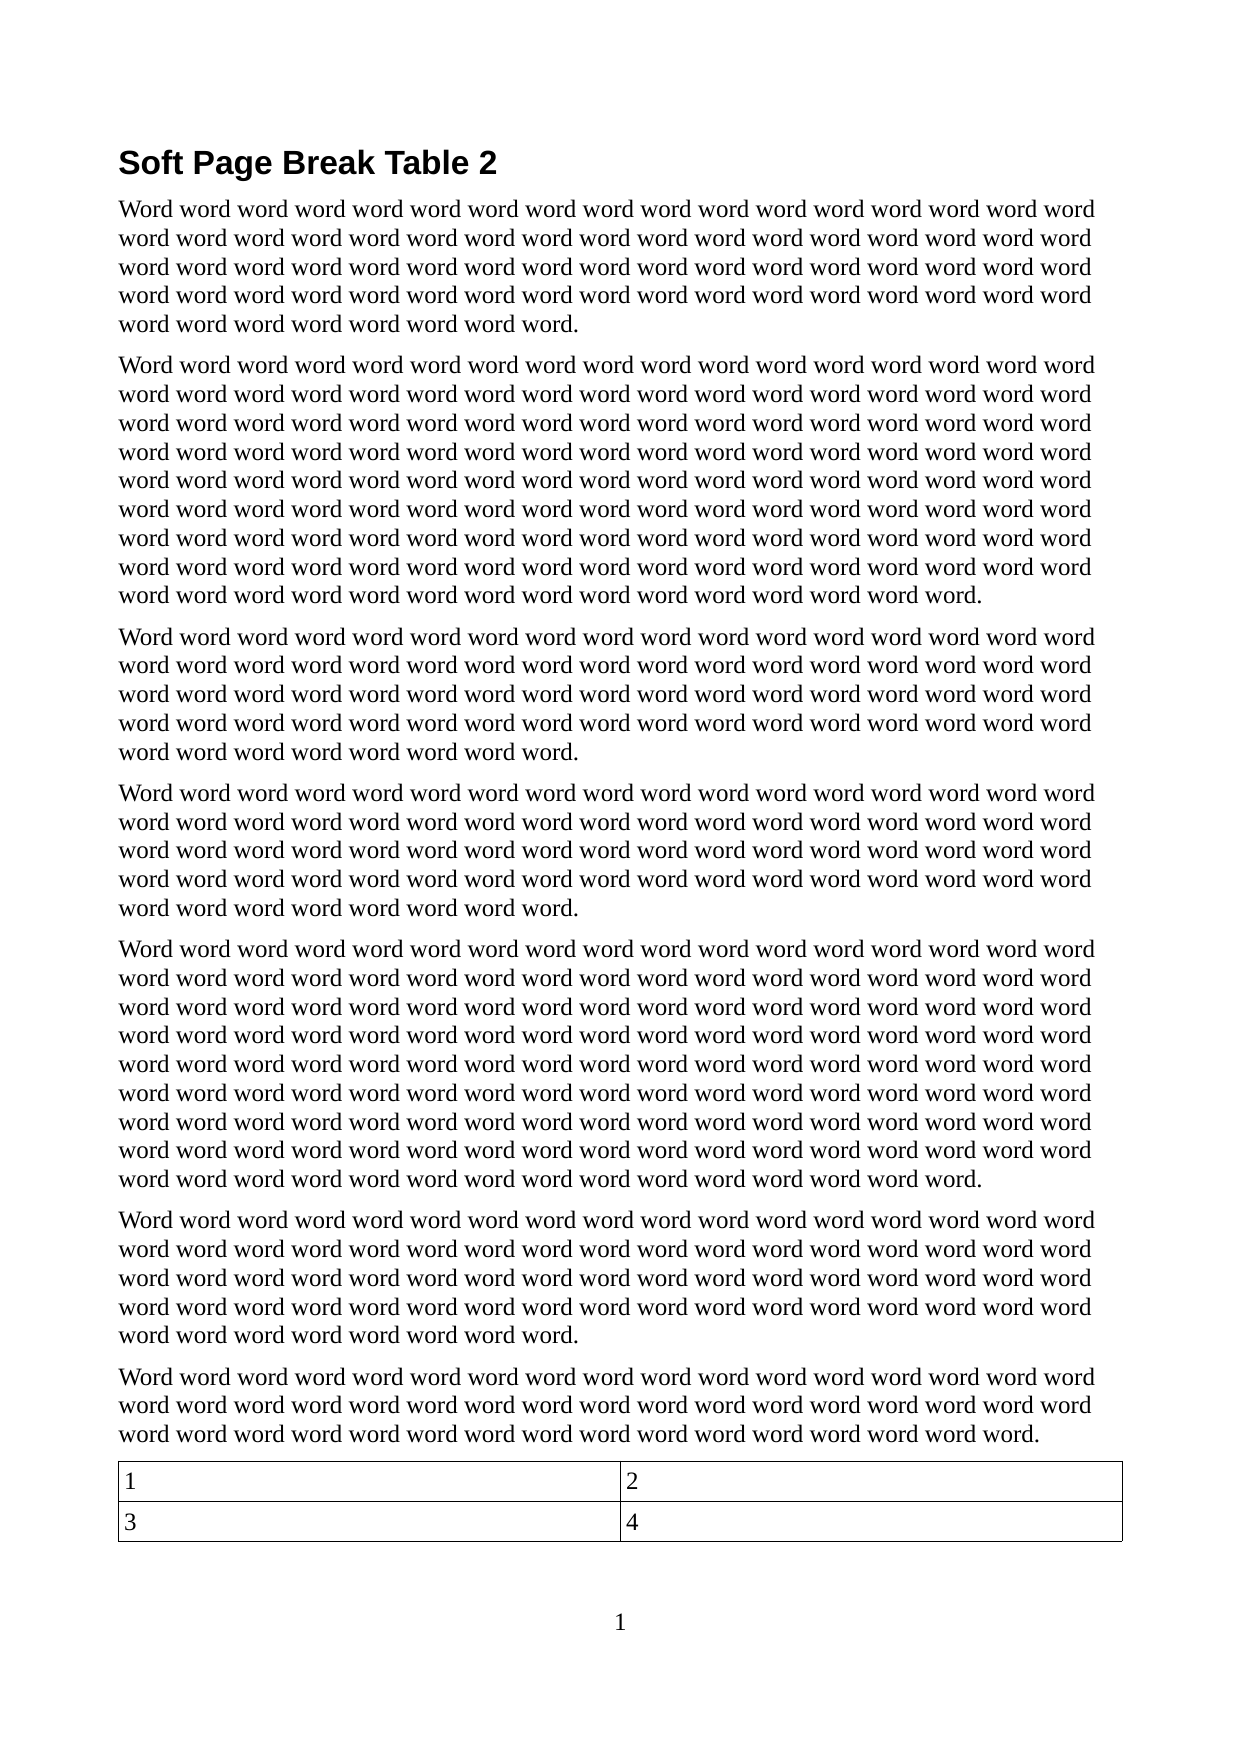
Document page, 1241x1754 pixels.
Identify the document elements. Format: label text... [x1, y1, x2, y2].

table_header 1 [119, 1462, 620, 1501]
table_cell 3 [119, 1502, 620, 1541]
text Word word word word word word word word word word word word word word word word word word word word word word word word word word word word word word word word word word word word word word word word word word word word word word word word word word word word word word word word word word word word word word word word word word word word word word word word word word word word. [118, 1206, 1122, 1349]
text Word word word word word word word word word word word word word word word word word word word word word word word word word word word word word word word word word word word word word word word word word word word word word word word word word word word word word word word word word word word word word word word word word word word word word word word word word word word word. [118, 622, 1122, 766]
text Word word word word word word word word word word word word word word word word word word word word word word word word word word word word word word word word word word word word word word word word word word word word word word word word word word word word word word word word word word word word word word word word word word word word word word word word word word word word word word word word word word word word word word word word word word word word word word word word word word word word word word word word word word word word word word word word word word word word word word word word word word word word word word word word word word word word word word word word word word word word word word word word word word word word word word word. [118, 934, 1122, 1193]
text Word word word word word word word word word word word word word word word word word word word word word word word word word word word word word word word word word word word word word word word word word word word word word word word word word word word word word word word word word word word word word word word word word word word word word word word word word word word word. [118, 194, 1122, 338]
table_cell 4 [621, 1502, 1122, 1541]
text Word word word word word word word word word word word word word word word word word word word word word word word word word word word word word word word word word word word word word word word word word word word word word word word word word word. [118, 1362, 1122, 1448]
text Word word word word word word word word word word word word word word word word word word word word word word word word word word word word word word word word word word word word word word word word word word word word word word word word word word word word word word word word word word word word word word word word word word word word word word word word word word word word. [118, 778, 1122, 922]
subtitle Soft Page Break Table 2 [118, 143, 1122, 182]
table_header 2 [621, 1462, 1122, 1501]
text Word word word word word word word word word word word word word word word word word word word word word word word word word word word word word word word word word word word word word word word word word word word word word word word word word word word word word word word word word word word word word word word word word word word word word word word word word word word word word word word word word word word word word word word word word word word word word word word word word word word word word word word word word word word word word word word word word word word word word word word word word word word word word word word word word word word word word word word word word word word word word word word word word word word word word word word. [118, 351, 1122, 609]
